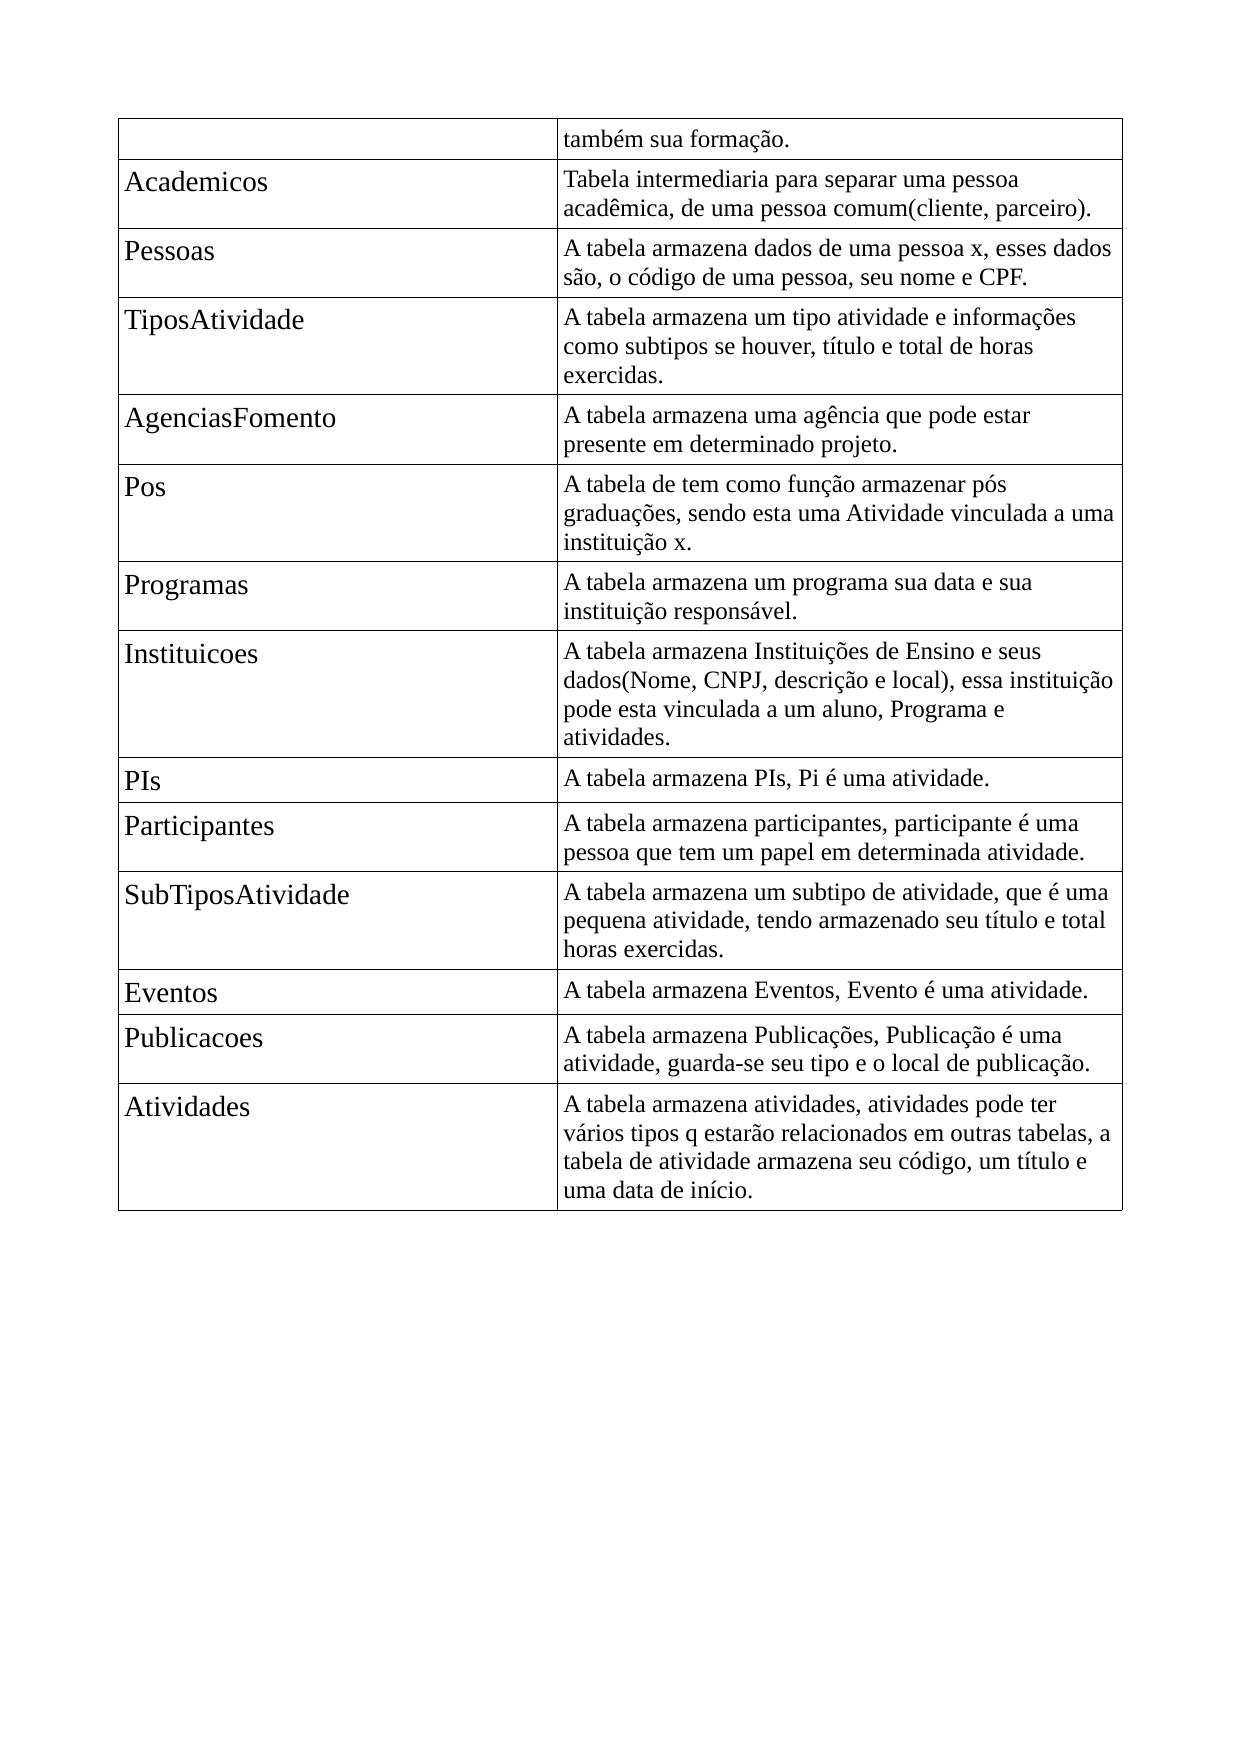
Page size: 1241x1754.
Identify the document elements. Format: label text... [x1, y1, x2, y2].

table_cell Instituicoes [119, 631, 557, 757]
table_cell A tabela armazena uma agência que pode estar presente em determinado projeto. [558, 395, 1122, 463]
table_cell Publicacoes [119, 1015, 557, 1083]
table_cell A tabela armazena Eventos, Evento é uma atividade. [558, 970, 1122, 1014]
table_cell PIs [119, 758, 557, 802]
table_cell A tabela armazena Instituições de Ensino e seus dados(Nome, CNPJ, descrição e local), essa instituição pode esta vinculada a um aluno, Programa e atividades. [558, 631, 1122, 757]
table_cell Atividades [119, 1084, 557, 1209]
table_cell A tabela de tem como função armazenar pós graduações, sendo esta uma Atividade vinculada a uma instituição x. [558, 465, 1122, 561]
table_cell A tabela armazena dados de uma pessoa x, esses dados são, o código de uma pessoa, seu nome e CPF. [558, 229, 1122, 297]
table_cell Tabela intermediaria para separar uma pessoa acadêmica, de uma pessoa comum(cliente, parceiro). [558, 160, 1122, 227]
table_cell Eventos [119, 970, 557, 1014]
table_cell também sua formação. [558, 119, 1122, 158]
table_cell Pessoas [119, 229, 557, 297]
table_cell Pos [119, 465, 557, 561]
table_cell A tabela armazena Publicações, Publicação é uma atividade, guarda-se seu tipo e o local de publicação. [558, 1015, 1122, 1083]
table_cell A tabela armazena um subtipo de atividade, que é uma pequena atividade, tendo armazenado seu título e total horas exercidas. [558, 872, 1122, 969]
table_cell AgenciasFomento [119, 395, 557, 463]
table_cell Academicos [119, 160, 557, 227]
table_cell Participantes [119, 803, 557, 871]
table_cell SubTiposAtividade [119, 872, 557, 969]
table_cell Programas [119, 562, 557, 630]
table_cell A tabela armazena participantes, participante é uma pessoa que tem um papel em determinada atividade. [558, 803, 1122, 871]
table_cell TiposAtividade [119, 298, 557, 394]
table_cell [119, 119, 557, 158]
table_cell A tabela armazena um programa sua data e sua instituição responsável. [558, 562, 1122, 630]
table_cell A tabela armazena atividades, atividades pode ter vários tipos q estarão relacionados em outras tabelas, a tabela de atividade armazena seu código, um título e uma data de início. [558, 1084, 1122, 1209]
table_cell A tabela armazena um tipo atividade e informações como subtipos se houver, título e total de horas exercidas. [558, 298, 1122, 394]
table_cell A tabela armazena PIs, Pi é uma atividade. [558, 758, 1122, 802]
